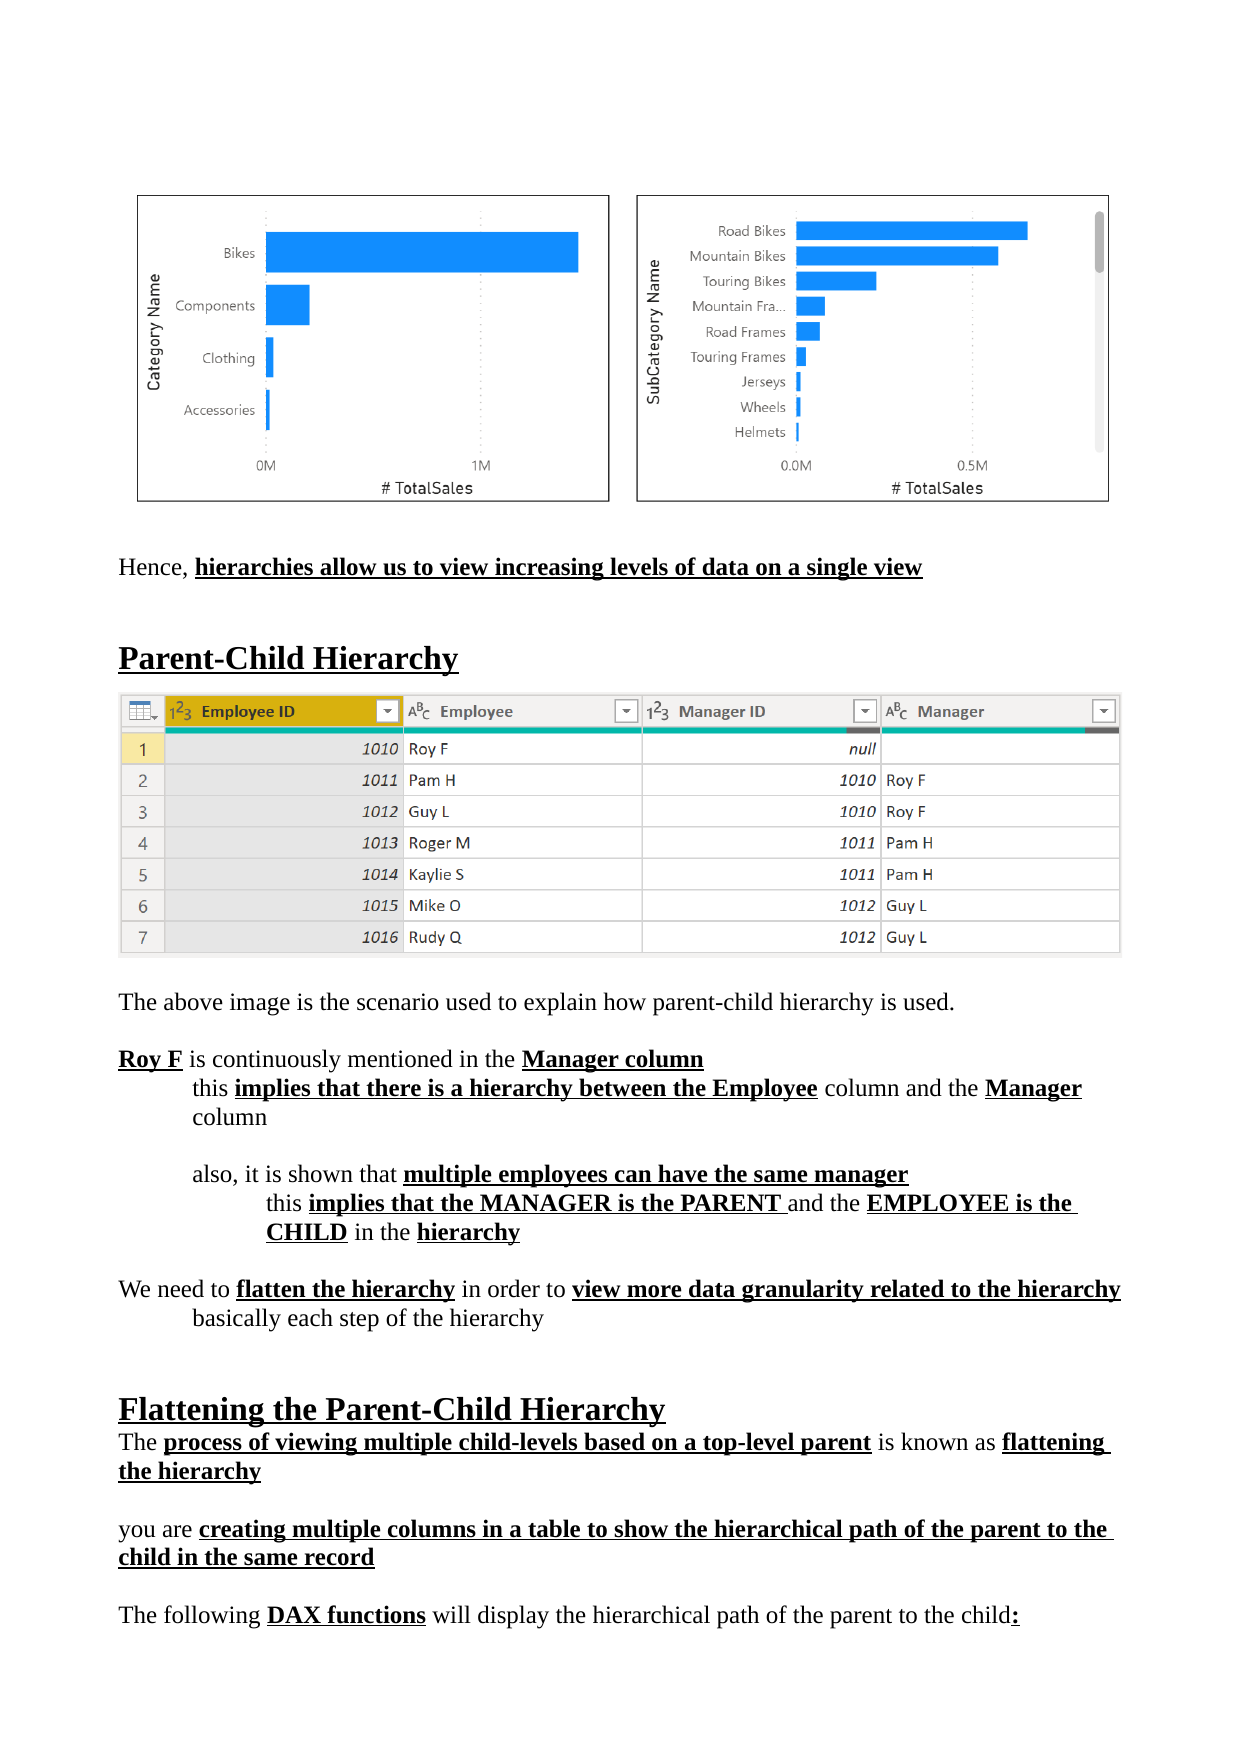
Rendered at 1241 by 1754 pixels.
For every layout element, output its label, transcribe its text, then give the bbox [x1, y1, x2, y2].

text Roy F is continuously mentioned in the Manager column [118, 1044, 1122, 1073]
text this implies that the MANAGER is the PARENT and the EMPLOYEE is the CHILD in the hierarchy [118, 1188, 1122, 1245]
text The above image is the scenario used to explain how parent-child hierarchy is used. [118, 987, 1122, 1015]
text The following DAX functions will display the hierarchical path of the parent to the child: [118, 1600, 1122, 1629]
text basically each step of the hierarchy [118, 1303, 1122, 1332]
text this implies that there is a hierarchy between the Employee column and the Manager column [118, 1073, 1122, 1130]
text Flattening the Parent-Child Hierarchy [118, 1389, 1122, 1427]
picture [118, 692, 1123, 958]
text We need to flatten the hierarchy in order to view more data granularity related to the hierarchy [118, 1274, 1122, 1303]
text Hence, hierarchies allow us to view increasing levels of data on a single view [118, 552, 1122, 581]
text you are creating multiple columns in a table to show the hierarchical path of the parent to the child in the same record [118, 1514, 1122, 1571]
picture [118, 178, 1123, 524]
text Parent-Child Hierarchy [118, 638, 1122, 677]
text The process of viewing multiple child-levels based on a top-level parent is known as flattening the hierarchy [118, 1427, 1122, 1485]
text also, it is shown that multiple employees can have the same manager [118, 1159, 1122, 1188]
